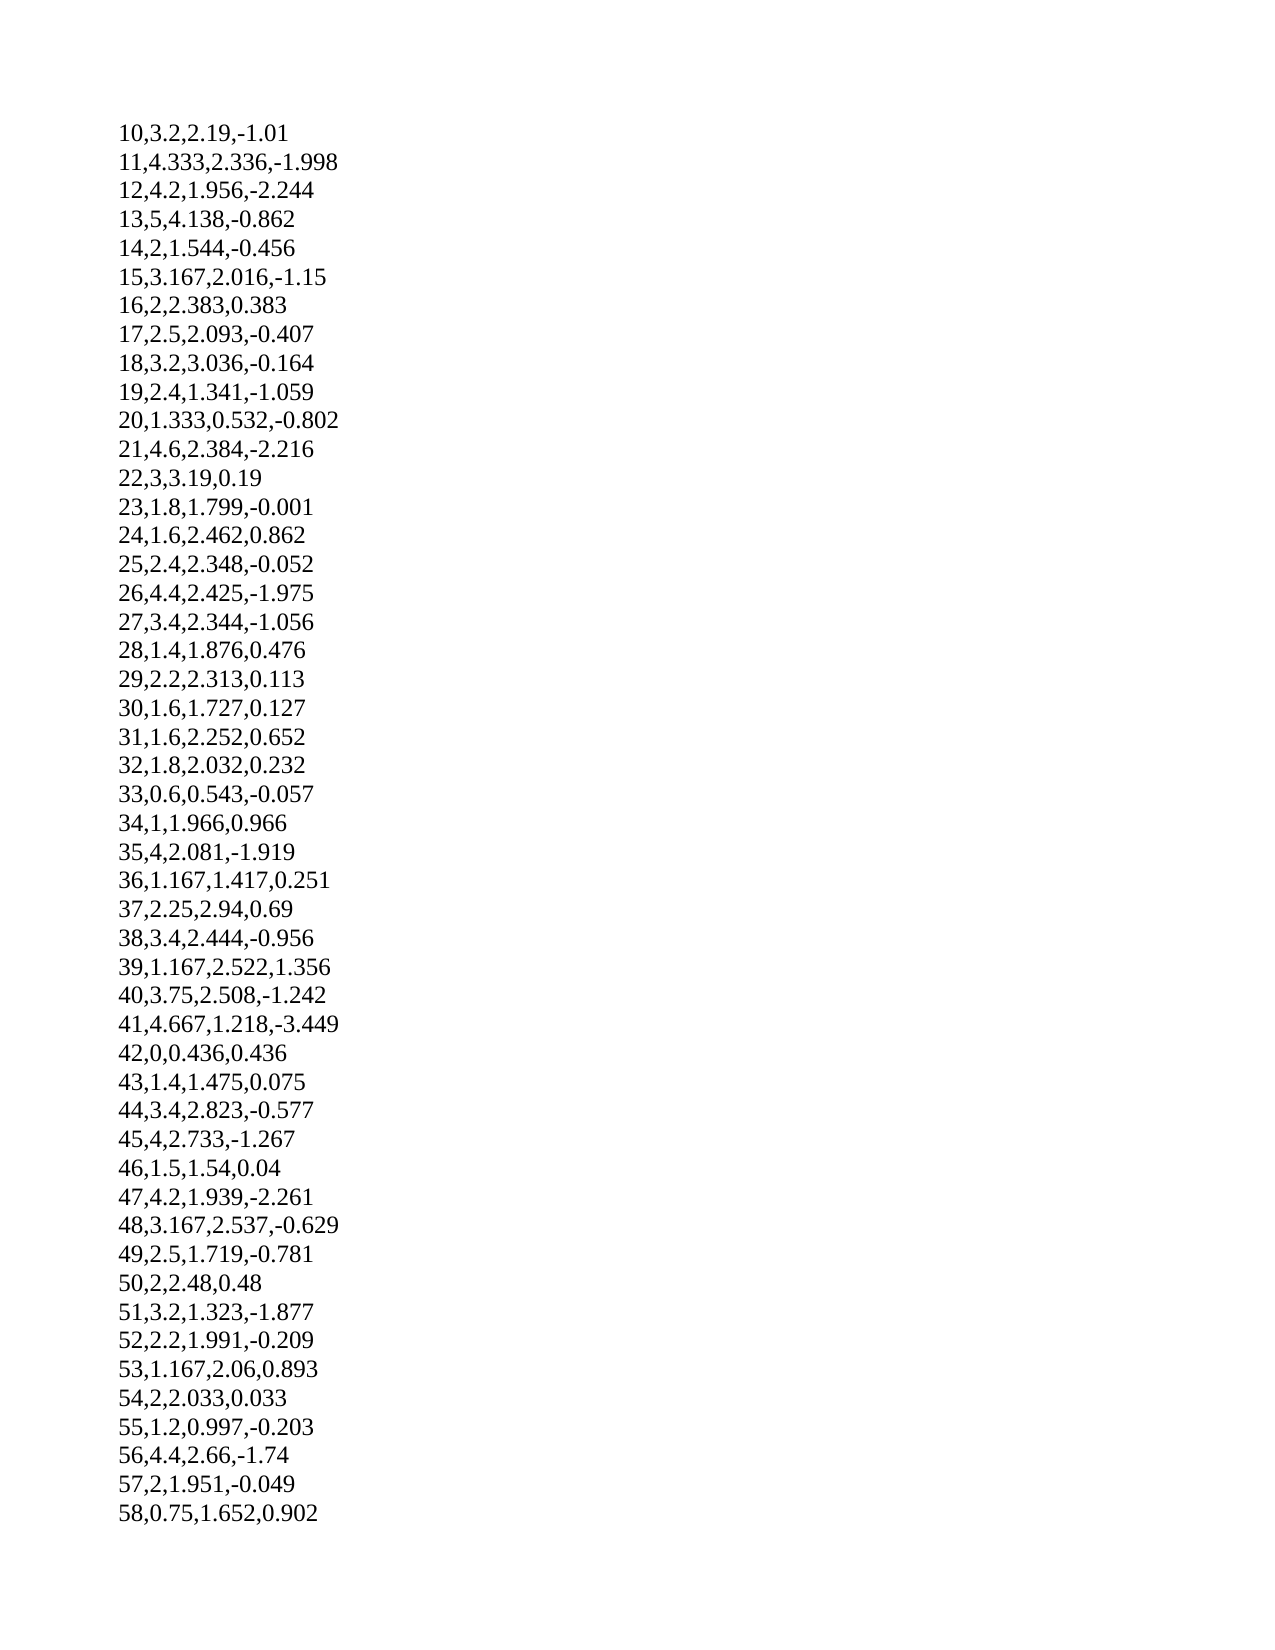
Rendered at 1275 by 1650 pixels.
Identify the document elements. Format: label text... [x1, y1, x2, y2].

text 55,1.2,0.997,-0.203 [118, 1412, 1157, 1441]
text 43,1.4,1.475,0.075 [118, 1067, 1157, 1096]
text 58,0.75,1.652,0.902 [118, 1498, 1157, 1527]
text 46,1.5,1.54,0.04 [118, 1153, 1157, 1182]
text 51,3.2,1.323,-1.877 [118, 1297, 1157, 1326]
text 33,0.6,0.543,-0.057 [118, 779, 1157, 808]
text 14,2,1.544,-0.456 [118, 233, 1157, 262]
text 37,2.25,2.94,0.69 [118, 894, 1157, 923]
text 23,1.8,1.799,-0.001 [118, 492, 1157, 521]
text 57,2,1.951,-0.049 [118, 1469, 1157, 1498]
text 27,3.4,2.344,-1.056 [118, 607, 1157, 636]
text 32,1.8,2.032,0.232 [118, 751, 1157, 779]
text 38,3.4,2.444,-0.956 [118, 923, 1157, 952]
text 48,3.167,2.537,-0.629 [118, 1211, 1157, 1239]
text 31,1.6,2.252,0.652 [118, 722, 1157, 751]
text 10,3.2,2.19,-1.01 [118, 118, 1157, 147]
text 29,2.2,2.313,0.113 [118, 664, 1157, 693]
text 42,0,0.436,0.436 [118, 1038, 1157, 1067]
text 13,5,4.138,-0.862 [118, 204, 1157, 233]
text 54,2,2.033,0.033 [118, 1383, 1157, 1412]
text 15,3.167,2.016,-1.15 [118, 262, 1157, 291]
text 49,2.5,1.719,-0.781 [118, 1239, 1157, 1268]
text 16,2,2.383,0.383 [118, 291, 1157, 319]
text 44,3.4,2.823,-0.577 [118, 1096, 1157, 1124]
text 28,1.4,1.876,0.476 [118, 636, 1157, 664]
text 34,1,1.966,0.966 [118, 808, 1157, 837]
text 39,1.167,2.522,1.356 [118, 952, 1157, 981]
text 45,4,2.733,-1.267 [118, 1124, 1157, 1153]
text 40,3.75,2.508,-1.242 [118, 981, 1157, 1009]
text 19,2.4,1.341,-1.059 [118, 377, 1157, 406]
text 12,4.2,1.956,-2.244 [118, 176, 1157, 204]
text 25,2.4,2.348,-0.052 [118, 549, 1157, 578]
text 24,1.6,2.462,0.862 [118, 521, 1157, 549]
text 47,4.2,1.939,-2.261 [118, 1182, 1157, 1211]
text 21,4.6,2.384,-2.216 [118, 434, 1157, 463]
text 53,1.167,2.06,0.893 [118, 1354, 1157, 1383]
text 36,1.167,1.417,0.251 [118, 866, 1157, 894]
text 50,2,2.48,0.48 [118, 1268, 1157, 1297]
text 11,4.333,2.336,-1.998 [118, 147, 1157, 176]
text 22,3,3.19,0.19 [118, 463, 1157, 492]
text 56,4.4,2.66,-1.74 [118, 1441, 1157, 1469]
text 20,1.333,0.532,-0.802 [118, 406, 1157, 434]
text 41,4.667,1.218,-3.449 [118, 1009, 1157, 1038]
text 17,2.5,2.093,-0.407 [118, 319, 1157, 348]
text 30,1.6,1.727,0.127 [118, 693, 1157, 722]
text 52,2.2,1.991,-0.209 [118, 1326, 1157, 1354]
text 26,4.4,2.425,-1.975 [118, 578, 1157, 607]
text 18,3.2,3.036,-0.164 [118, 348, 1157, 377]
text 35,4,2.081,-1.919 [118, 837, 1157, 866]
